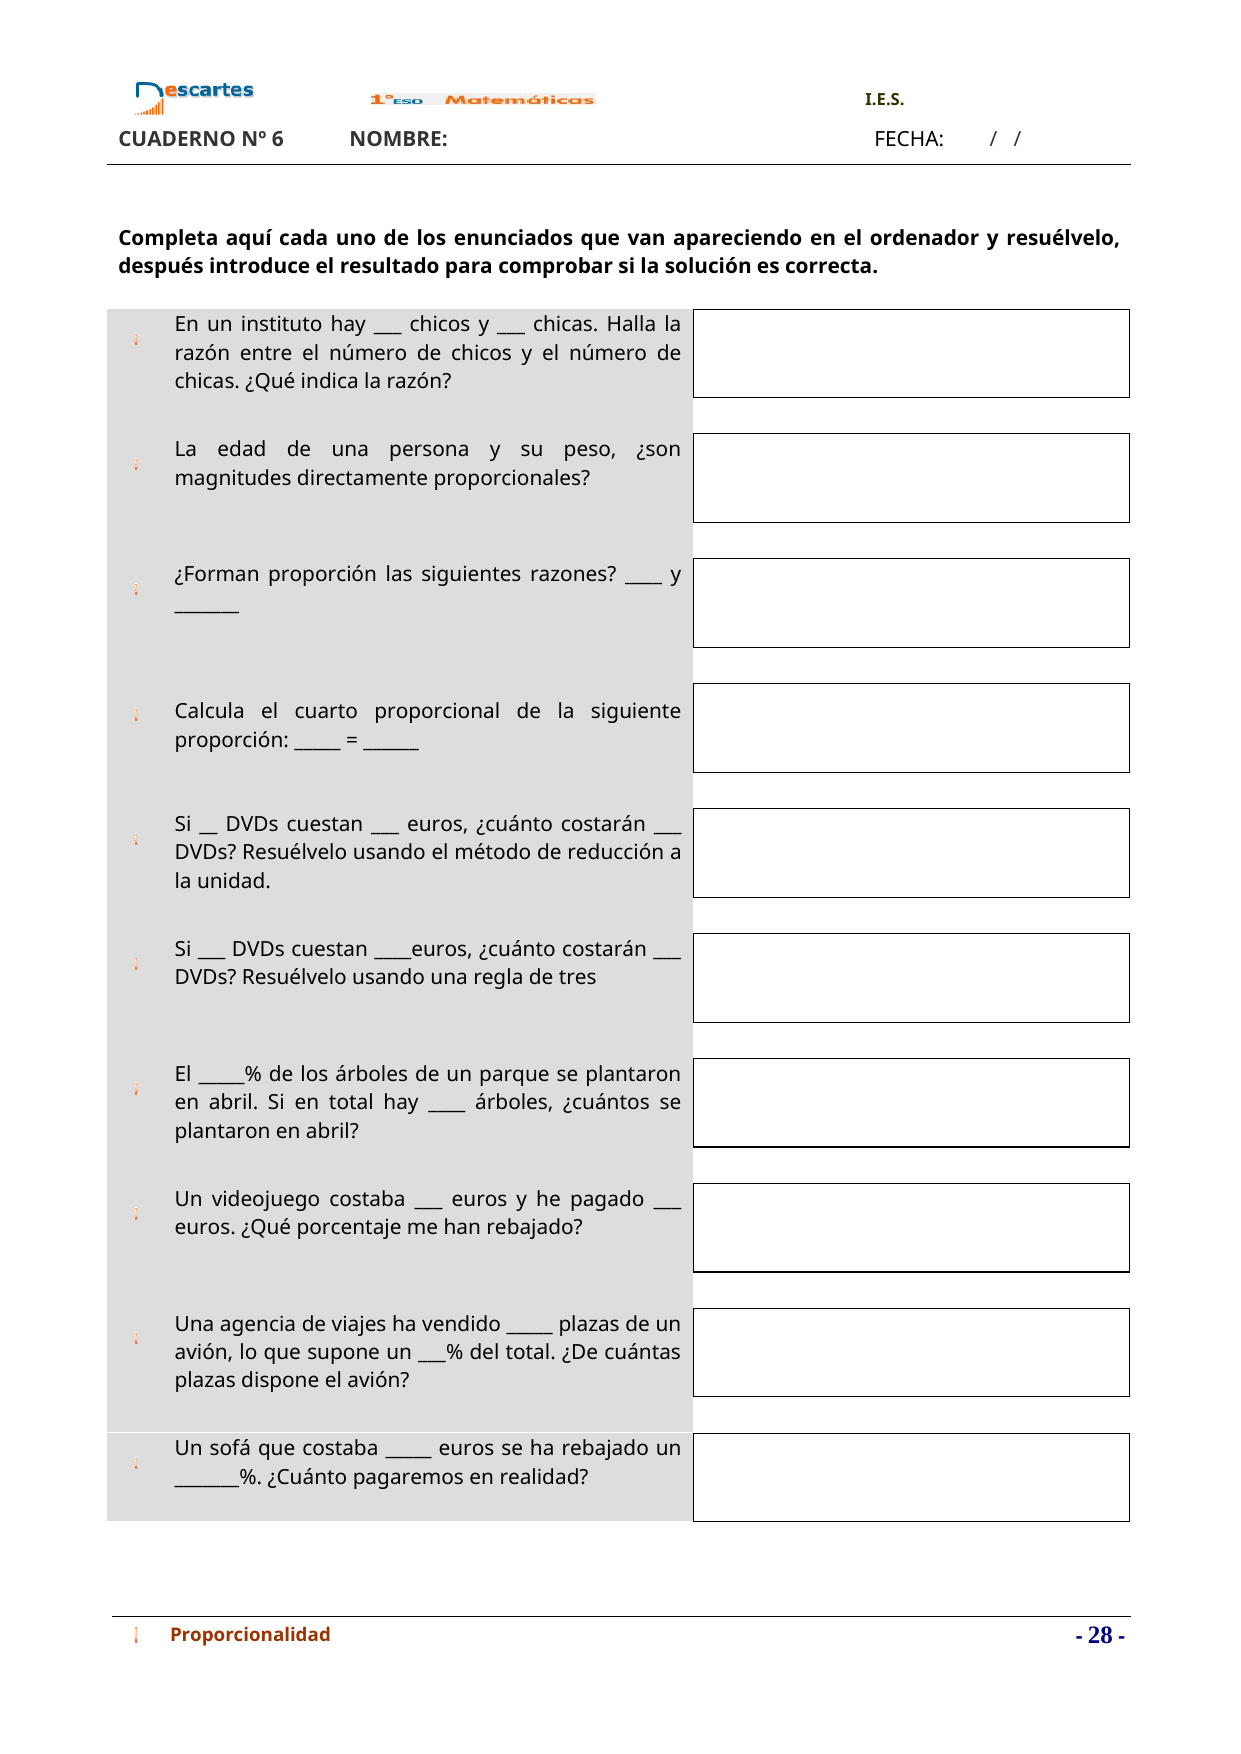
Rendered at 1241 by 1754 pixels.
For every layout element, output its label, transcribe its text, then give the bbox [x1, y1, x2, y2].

table_cell [163, 1146, 693, 1183]
table_cell [107, 1396, 163, 1432]
table_cell [694, 1184, 1129, 1271]
table_cell [107, 647, 163, 683]
table_cell [107, 1308, 163, 1396]
table_cell [163, 1271, 693, 1308]
picture [134, 1207, 138, 1220]
table_cell [107, 397, 163, 433]
text Completa aquí cada uno de los enunciados que van apareciendo en el ordenador y resuélvelo, después introduce el resultado para comprobar si la solución es correcta. [118, 223, 1122, 280]
table_cell [693, 398, 1130, 433]
table_cell [694, 1309, 1129, 1396]
table_cell [693, 773, 1130, 808]
table_cell [107, 1271, 163, 1308]
picture [134, 1082, 138, 1095]
table_cell [107, 1022, 163, 1058]
table_header En un instituto hay ___ chicos y ___ chicas. Halla la razón entre el número de chicos y el número de chicas. ¿Qué indica la razón? [163, 309, 693, 397]
table_cell [693, 523, 1130, 558]
table_header [107, 309, 163, 397]
table_cell [693, 1148, 1130, 1183]
table_cell [163, 1396, 693, 1432]
picture [134, 958, 138, 970]
table_cell [694, 434, 1129, 522]
table_cell ¿Forman proporción las siguientes razones? ____ y _______ [163, 558, 693, 647]
picture [134, 458, 138, 470]
picture [134, 82, 257, 115]
picture [134, 1457, 138, 1469]
table_cell [107, 1183, 163, 1271]
table_cell [107, 433, 163, 522]
table_cell Un videojuego costaba ___ euros y he pagado ___ euros. ¿Qué porcentaje me han rebajado? [163, 1183, 693, 1271]
table_cell [163, 397, 693, 433]
picture [134, 833, 138, 845]
table_cell [163, 522, 693, 558]
table_header [694, 310, 1129, 397]
table_cell [693, 1023, 1130, 1058]
table_cell [693, 1397, 1130, 1432]
table_cell [694, 559, 1129, 647]
table_cell [163, 1022, 693, 1058]
table_cell [694, 684, 1129, 772]
table_cell La edad de una persona y su peso, ¿son magnitudes directamente proporcionales? [163, 433, 693, 522]
table_cell [163, 772, 693, 808]
picture [134, 708, 138, 721]
picture [371, 93, 599, 105]
table_cell [107, 772, 163, 808]
table_cell Un sofá que costaba _____ euros se ha rebajado un _______%. ¿Cuánto pagaremos en realidad? [163, 1433, 693, 1521]
table_cell [694, 809, 1129, 897]
table_cell [163, 897, 693, 933]
picture [134, 583, 138, 595]
table_cell [693, 898, 1130, 933]
table_cell [694, 934, 1129, 1022]
table_cell [163, 647, 693, 683]
table_cell El _____% de los árboles de un parque se plantaron en abril. Si en total hay ____ árboles, ¿cuántos se plantaron en abril? [163, 1058, 693, 1146]
table_cell Una agencia de viajes ha vendido _____ plazas de un avión, lo que supone un ___% del total. ¿De cuántas plazas dispone el avión? [163, 1308, 693, 1396]
table_cell Si __ DVDs cuestan ___ euros, ¿cuánto costarán ___ DVDs? Resuélvelo usando el método de reducción a la unidad. [163, 808, 693, 897]
picture [134, 333, 138, 345]
picture [134, 1626, 138, 1643]
table_cell [694, 1434, 1129, 1521]
table_cell Si ___ DVDs cuestan ____euros, ¿cuánto costarán ___ DVDs? Resuélvelo usando una regla de tres [163, 933, 693, 1022]
picture [134, 1332, 138, 1344]
table_cell [107, 1146, 163, 1183]
table_cell [107, 558, 163, 647]
table_cell [107, 1433, 163, 1521]
table_cell [694, 1059, 1129, 1146]
table_cell [693, 648, 1130, 683]
table_cell [107, 808, 163, 897]
table_cell Calcula el cuarto proporcional de la siguiente proporción: _____ = ______ [163, 683, 693, 772]
table_cell [693, 1273, 1130, 1308]
table_cell [107, 522, 163, 558]
table_cell [107, 683, 163, 772]
table_cell [107, 933, 163, 1022]
table_cell [107, 897, 163, 933]
table_cell [107, 1058, 163, 1146]
